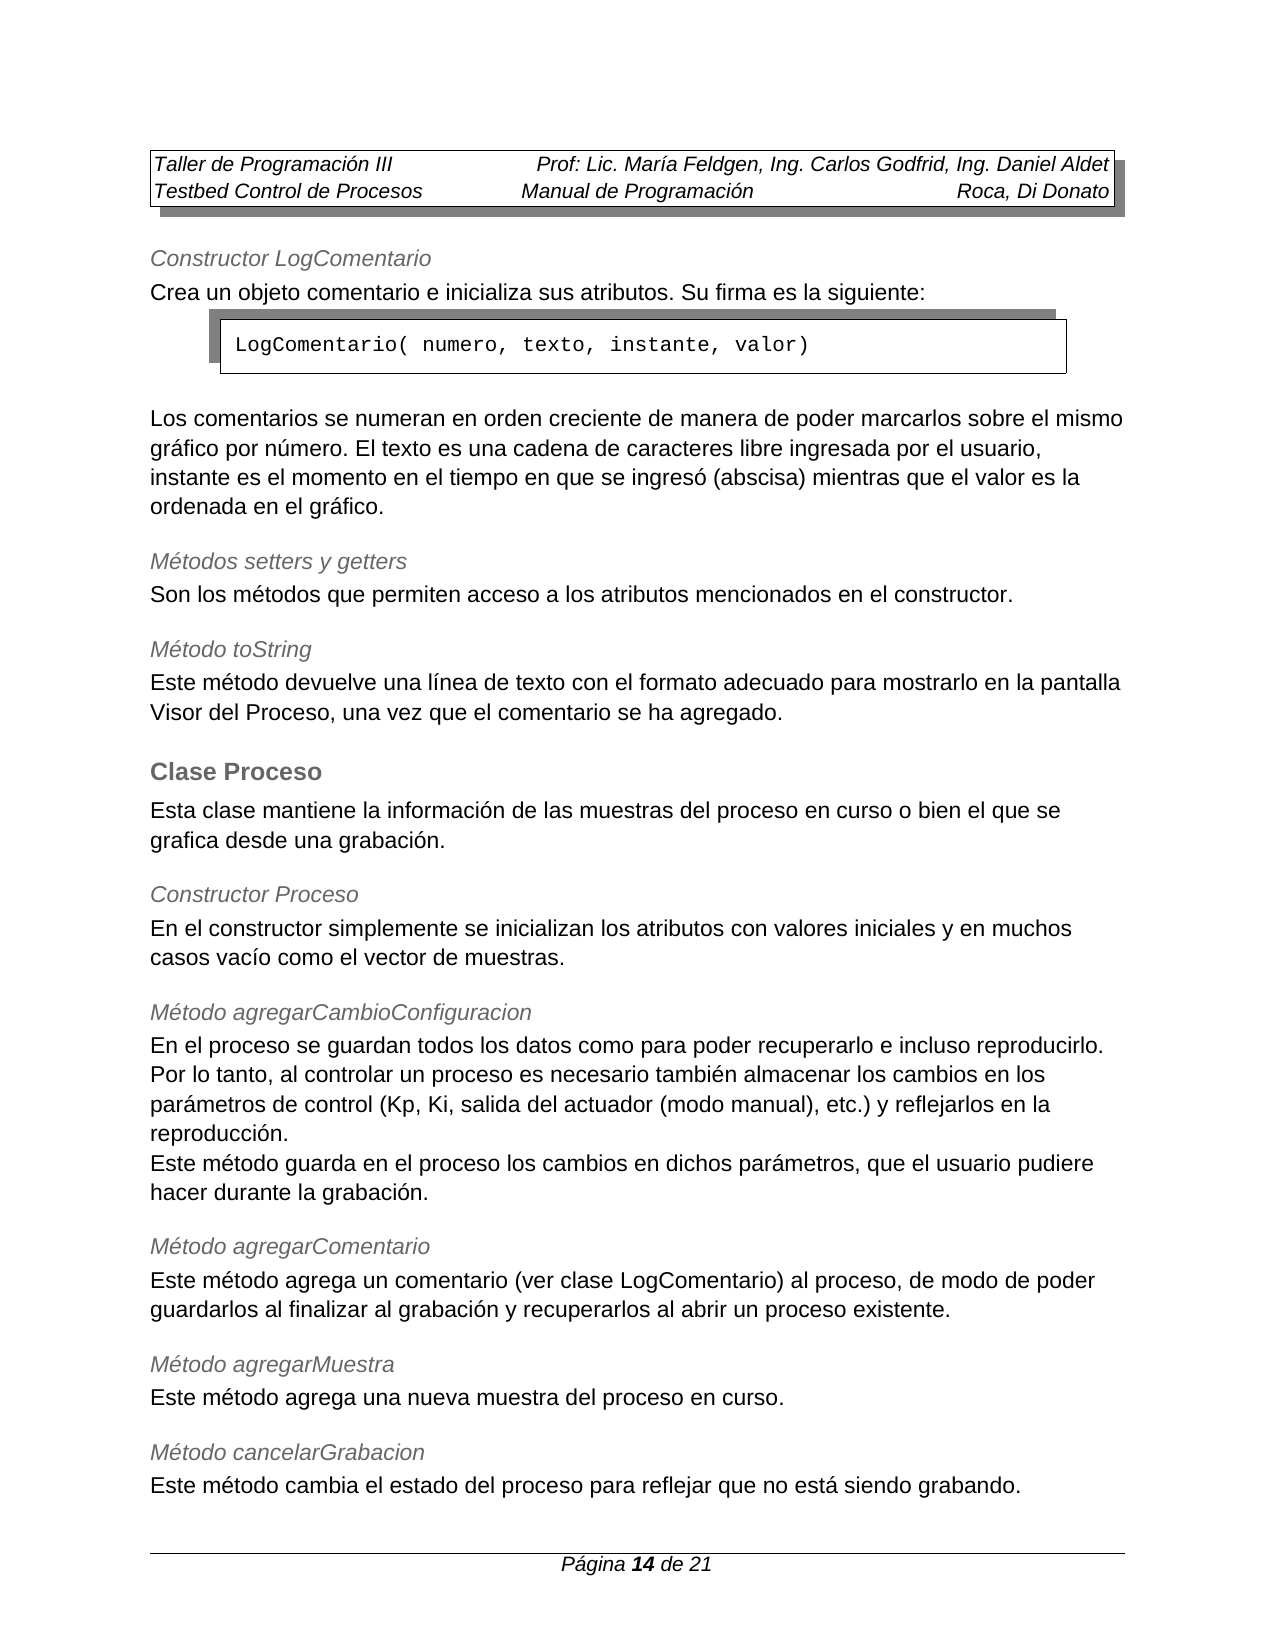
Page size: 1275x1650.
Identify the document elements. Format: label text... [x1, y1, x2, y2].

subtitle Clase Proceso [150, 758, 1125, 786]
text Son los métodos que permiten acceso a los atributos mencionados en el constructor. [150, 582, 1125, 608]
text LogComentario( numero, texto, instante, valor) [221, 320, 1066, 373]
subtitle Método agregarMuestra [150, 1351, 1125, 1377]
subtitle Método agregarComentario [150, 1234, 1125, 1260]
subtitle Métodos setters y getters [150, 548, 1125, 574]
text Este método agrega un comentario (ver clase LogComentario) al proceso, de modo de poder guardarlos al finalizar al grabación y recuperarlos al abrir un proceso existente. [150, 1268, 1125, 1323]
text Este método cambia el estado del proceso para reflejar que no está siendo grabando. [150, 1473, 1125, 1498]
subtitle Método toString [150, 636, 1125, 662]
text Este método devuelve una línea de texto con el formato adecuado para mostrarlo en la pantalla Visor del Proceso, una vez que el comentario se ha agregado. [150, 670, 1125, 725]
subtitle Método agregarCambioConfiguracion [150, 999, 1125, 1025]
text Este método agrega una nueva muestra del proceso en curso. [150, 1385, 1125, 1411]
subtitle Constructor Proceso [150, 882, 1125, 908]
text Los comentarios se numeran en orden creciente de manera de poder marcarlos sobre el mismo gráfico por número. El texto es una cadena de caracteres libre ingresada por el usuario, instante es el momento en el tiempo en que se ingresó (abscisa) mientras que el valor es la ordenada en el gráfico. [150, 406, 1125, 520]
text Este método guarda en el proceso los cambios en dichos parámetros, que el usuario pudiere hacer durante la grabación. [150, 1150, 1125, 1205]
text Esta clase mantiene la información de las muestras del proceso en curso o bien el que se grafica desde una grabación. [150, 798, 1125, 853]
text Crea un objeto comentario e inicializa sus atributos. Su firma es la siguiente: [150, 279, 1125, 305]
subtitle Constructor LogComentario [150, 246, 1125, 272]
text En el constructor simplemente se inicializan los atributos con valores iniciales y en muchos casos vacío como el vector de muestras. [150, 916, 1125, 971]
subtitle Método cancelarGrabacion [150, 1439, 1125, 1465]
text En el proceso se guardan todos los datos como para poder recuperarlo e incluso reproducirlo. Por lo tanto, al controlar un proceso es necesario también almacenar los cambios en los parámetros de control (Kp, Ki, salida del actuador (modo manual), etc.) y reflejarlos en la reproducción. [150, 1033, 1125, 1147]
